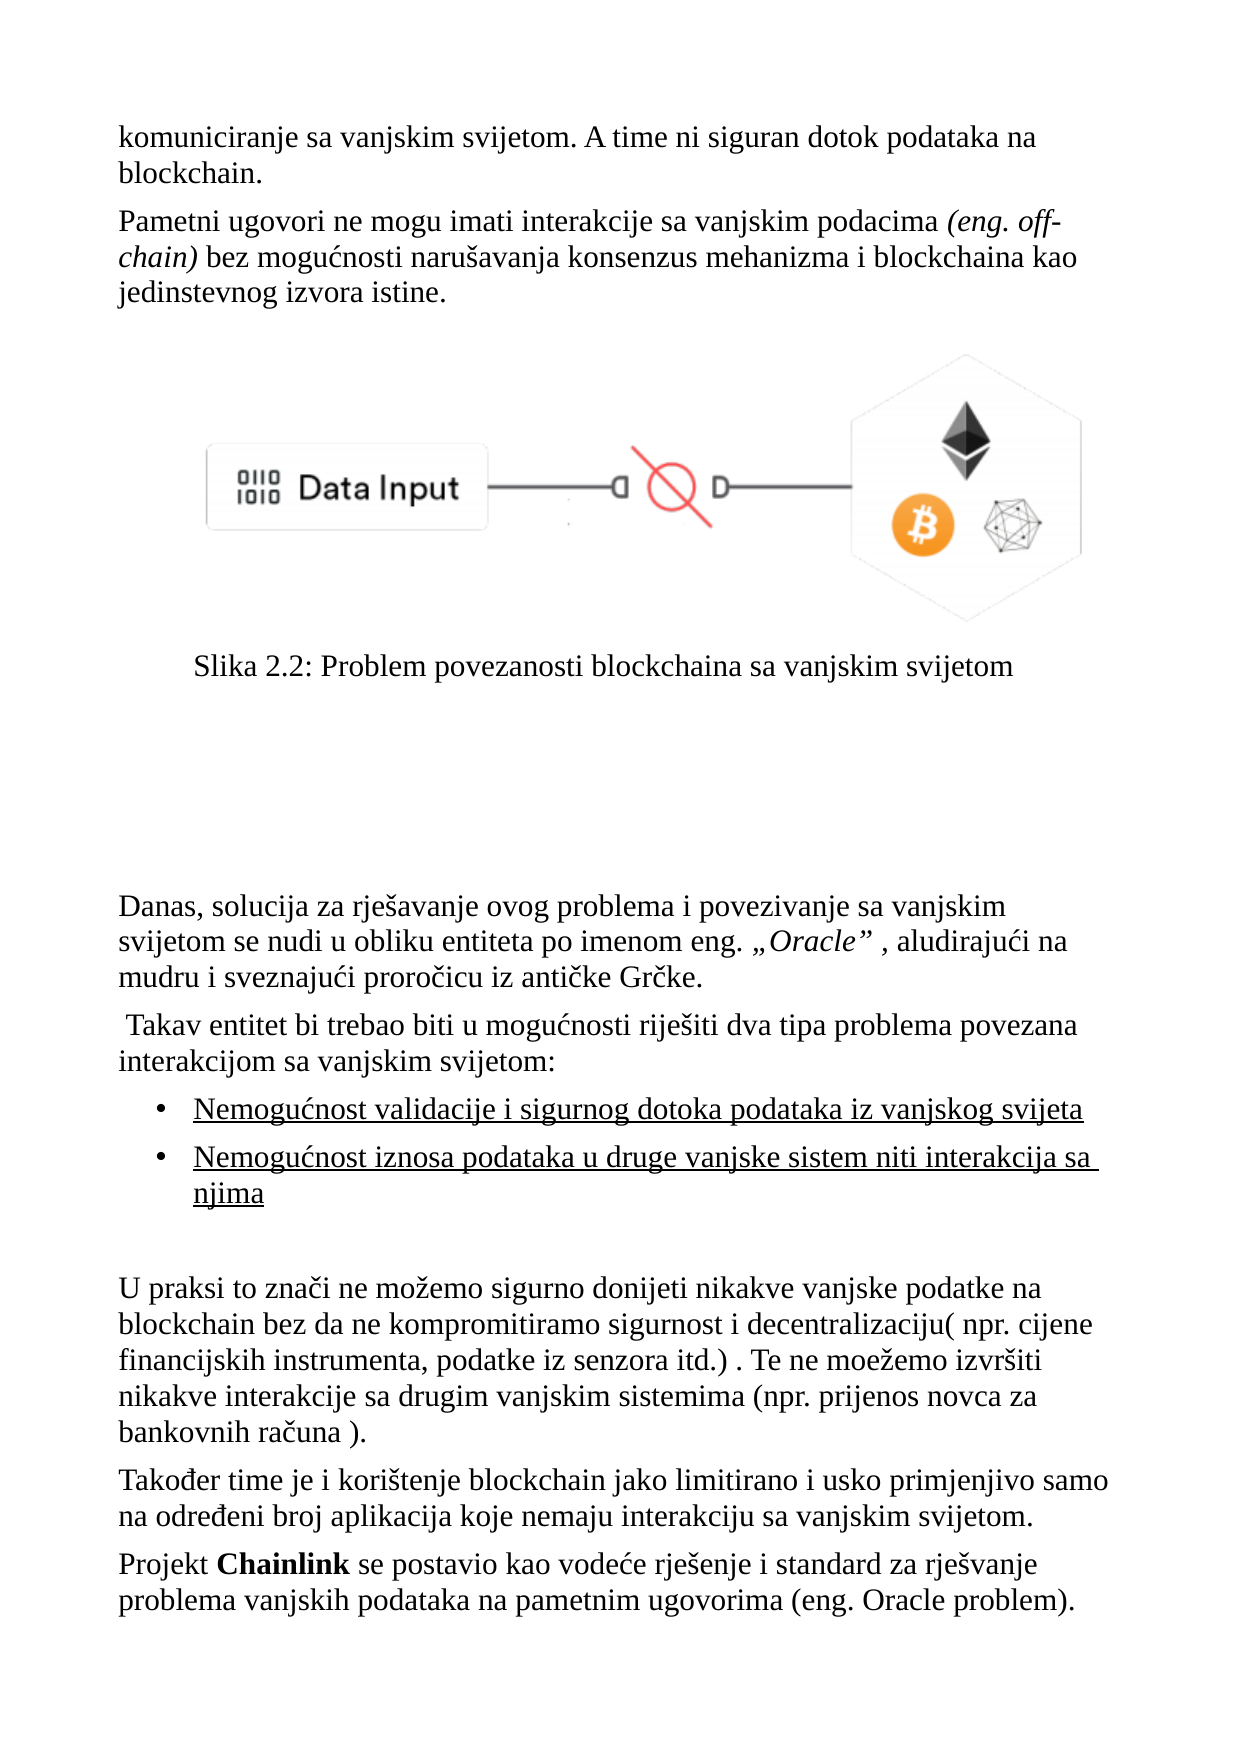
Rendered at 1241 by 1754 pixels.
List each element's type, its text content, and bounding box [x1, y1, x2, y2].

picture [118, 350, 1123, 648]
text Također time je i korištenje blockchain jako limitirano i usko primjenjivo samo na određeni broj aplikacija koje nemaju interakciju sa vanjskim svijetom. [118, 1461, 1122, 1533]
text U praksi to znači ne možemo sigurno donijeti nikakve vanjske podatke na blockchain bez da ne kompromitiramo sigurnost i decentralizaciju( npr. cijene financijskih instrumenta, podatke iz senzora itd.) . Te ne moežemo izvršiti nikakve interakcije sa drugim vanjskim sistemima (npr. prijenos novca za bankovnih računa ). [118, 1269, 1122, 1449]
list Nemogućnost iznosa podataka u druge vanjske sistem niti interakcija sa njima [156, 1138, 1122, 1210]
text Projekt Chainlink se postavio kao vodeće rješenje i standard za rješvanje problema vanjskih podataka na pametnim ugovorima (eng. Oracle problem). [118, 1545, 1122, 1617]
text Pametni ugovori ne mogu imati interakcije sa vanjskim podacima (eng. off-chain) bez mogućnosti narušavanja konsenzus mehanizma i blockchaina kao jedinstevnog izvora istine. [118, 202, 1122, 310]
text Danas, solucija za rješavanje ovog problema i povezivanje sa vanjskim svijetom se nudi u obliku entiteta po imenom eng. „Oracle” , aludirajući na mudru i sveznajući proročicu iz antičke Grčke. [118, 887, 1122, 994]
list Nemogućnost validacije i sigurnog dotoka podataka iz vanjskog svijeta [156, 1090, 1122, 1126]
text [118, 322, 1122, 350]
text komuniciranje sa vanjskim svijetom. A time ni siguran dotok podataka na blockchain. [118, 118, 1122, 190]
text Takav entitet bi trebao biti u mogućnosti riješiti dva tipa problema povezana interakcijom sa vanjskim svijetom: [118, 1006, 1122, 1078]
text Slika 2.2: Problem povezanosti blockchaina sa vanjskim svijetom [118, 648, 1122, 684]
